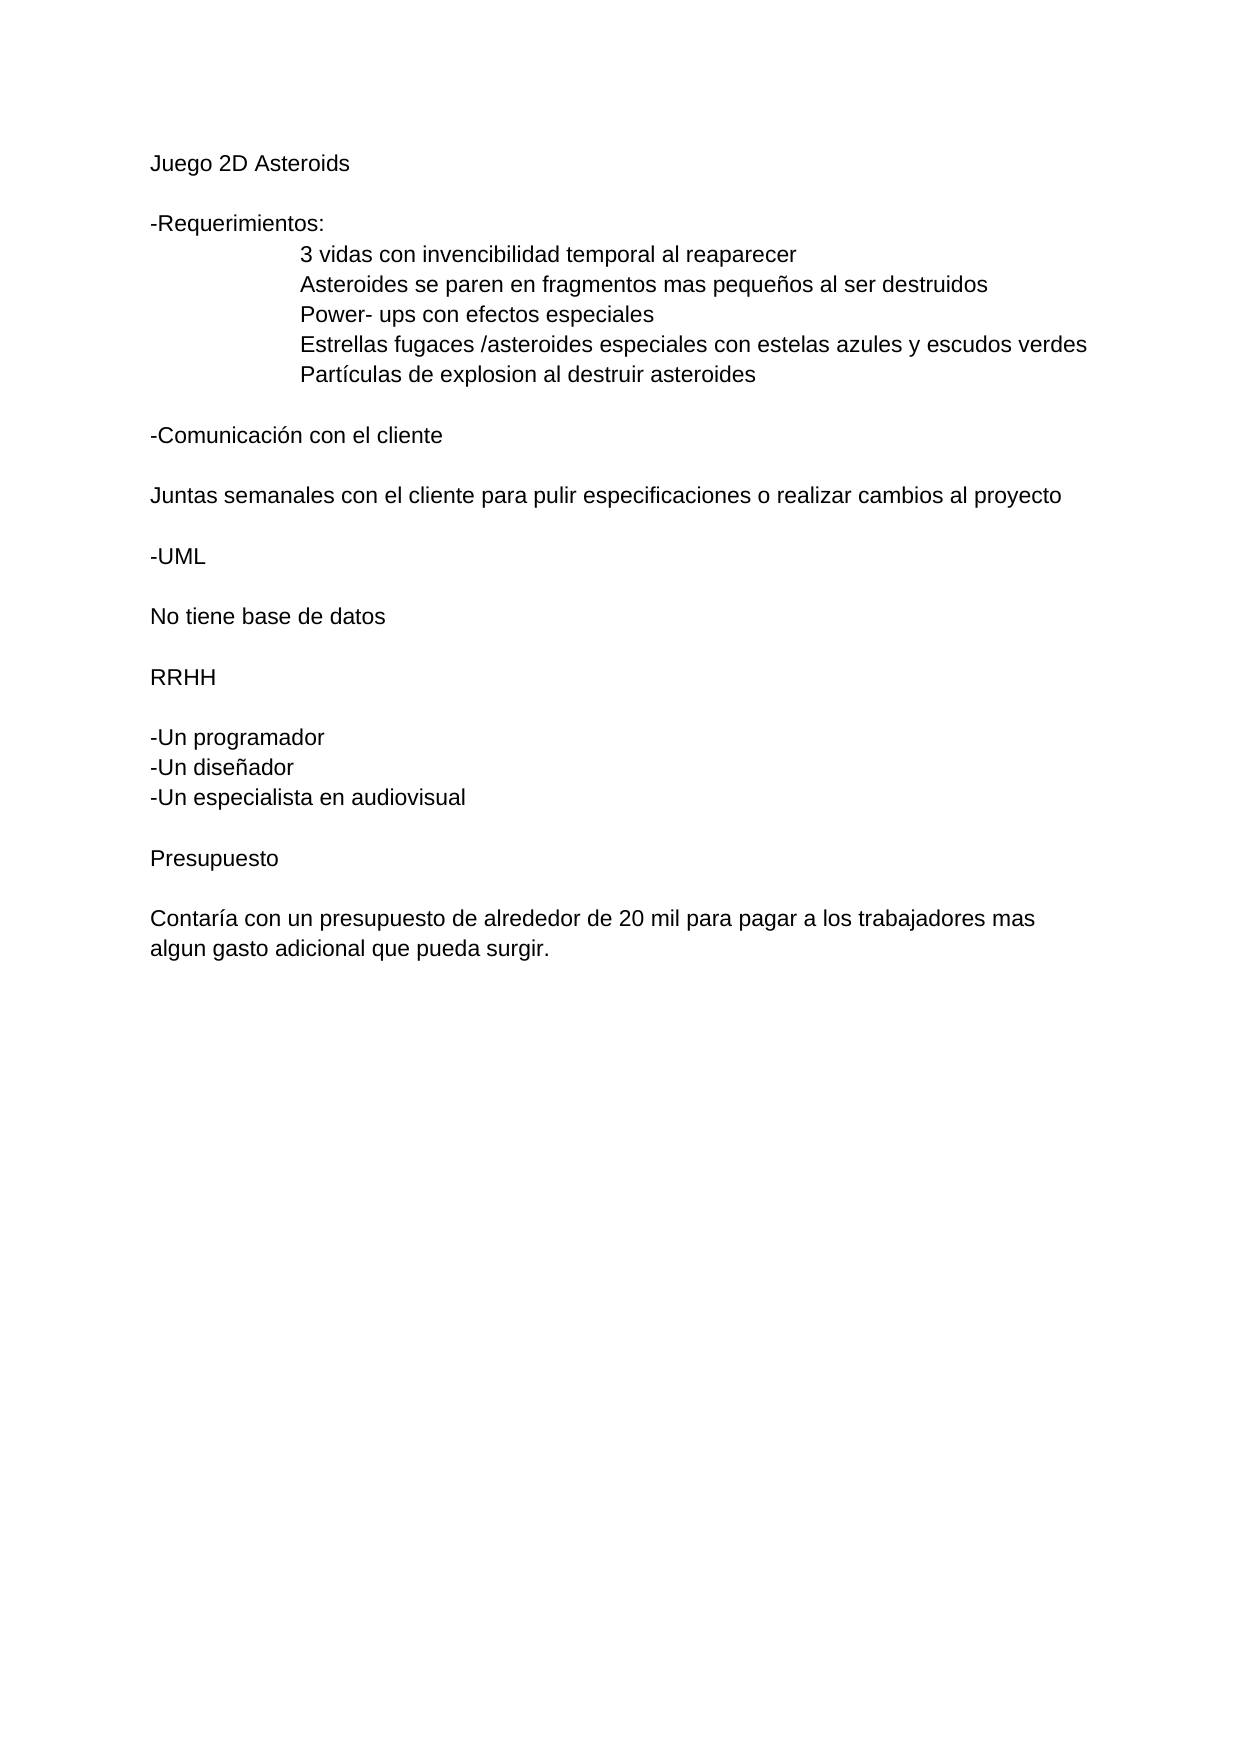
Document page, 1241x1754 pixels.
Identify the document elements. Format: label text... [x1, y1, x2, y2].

text -Un especialista en audiovisual [150, 784, 1090, 811]
text Asteroides se paren en fragmentos mas pequeños al ser destruidos [150, 271, 1090, 297]
text -Un programador [150, 724, 1090, 750]
text -Comunicación con el cliente [150, 422, 1090, 448]
text Partículas de explosion al destruir asteroides [150, 361, 1090, 388]
text Presupuesto [150, 845, 1090, 871]
text No tiene base de datos [150, 603, 1090, 629]
text -Un diseñador [150, 754, 1090, 781]
text RRHH [150, 663, 1090, 690]
text Estrellas fugaces /asteroides especiales con estelas azules y escudos verdes [150, 331, 1090, 358]
text Juego 2D Asteroids [150, 150, 1090, 176]
text Power- ups con efectos especiales [150, 301, 1090, 327]
text -Requerimientos: [150, 210, 1090, 237]
text Juntas semanales con el cliente para pulir especificaciones o realizar cambios al proyecto [150, 482, 1090, 509]
text Contaría con un presupuesto de alrededor de 20 mil para pagar a los trabajadores mas algun gasto adicional que pueda surgir. [150, 905, 1090, 962]
text -UML [150, 543, 1090, 569]
text 3 vidas con invencibilidad temporal al reaparecer [225, 241, 1090, 267]
